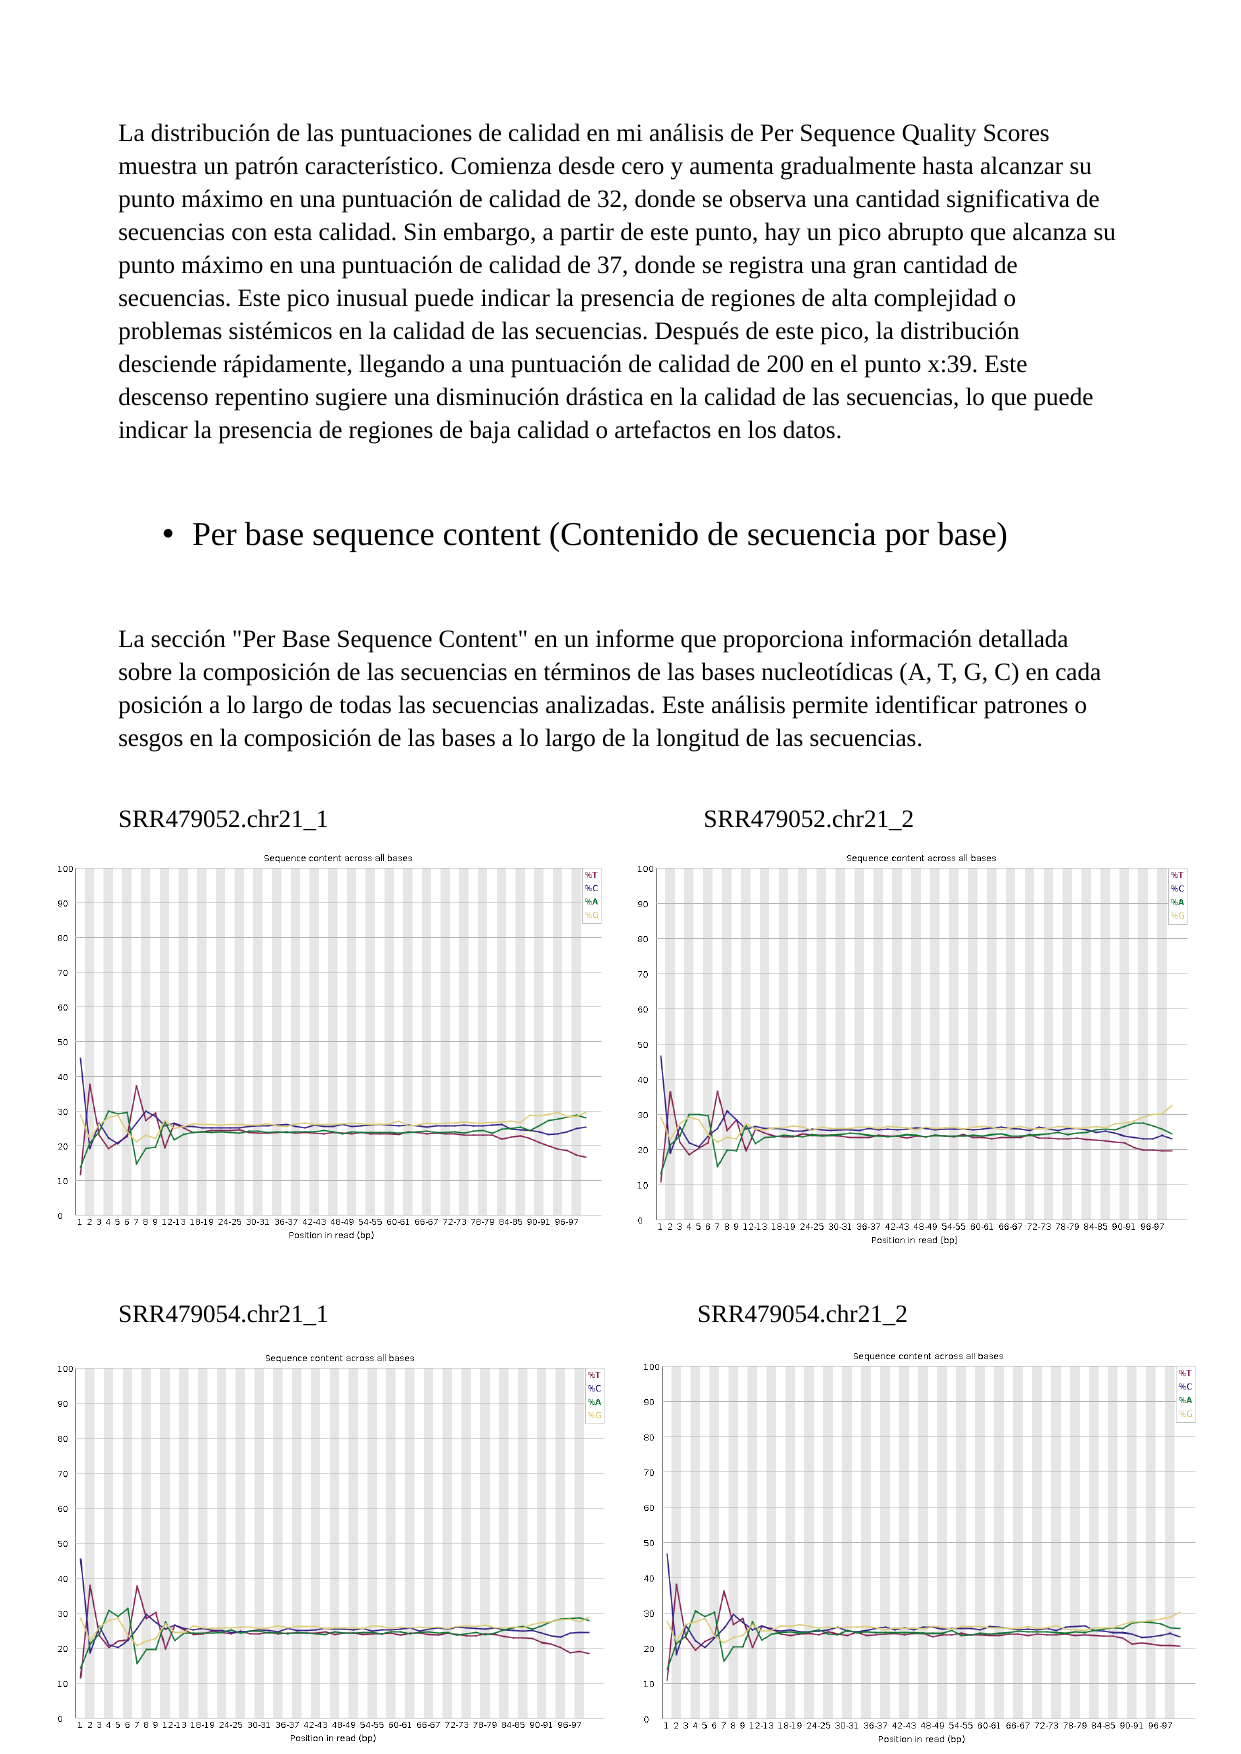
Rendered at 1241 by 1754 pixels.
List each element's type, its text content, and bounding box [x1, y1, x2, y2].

list Per base sequence content (Contenido de secuencia por base) [162, 514, 1122, 553]
text SRR479054.chr21_1 SRR479054.chr21_2 [118, 1299, 1122, 1328]
picture [41, 1354, 607, 1751]
text La distribución de las puntuaciones de calidad en mi análisis de Per Sequence Quality Scores muestra un patrón característico. Comienza desde cero y aumenta gradualmente hasta alcanzar su punto máximo en una puntuación de calidad de 32, donde se observa una cantidad significativa de secuencias con esta calidad. Sin embargo, a partir de este punto, hay un pico abrupto que alcanza su punto máximo en una puntuación de calidad de 37, donde se registra una gran cantidad de secuencias. Este pico inusual puede indicar la presencia de regiones de alta complejidad o problemas sistémicos en la calidad de las secuencias. Después de este pico, la distribución desciende rápidamente, llegando a una puntuación de calidad de 200 en el punto x:39. Este descenso repentino sugiere una disminución drástica en la calidad de las secuencias, lo que puede indicar la presencia de regiones de baja calidad o artefactos en los datos. [118, 118, 1122, 444]
text La sección "Per Base Sequence Content" en un informe que proporciona información detallada sobre la composición de las secuencias en términos de las bases nucleotídicas (A, T, G, C) en cada posición a lo largo de todas las secuencias analizadas. Este análisis permite identificar patrones o sesgos en la composición de las bases a lo largo de la longitud de las secuencias. [118, 624, 1122, 752]
picture [621, 854, 1190, 1253]
picture [42, 854, 604, 1248]
picture [627, 1353, 1198, 1752]
text SRR479052.chr21_1 SRR479052.chr21_2 [118, 804, 1122, 833]
